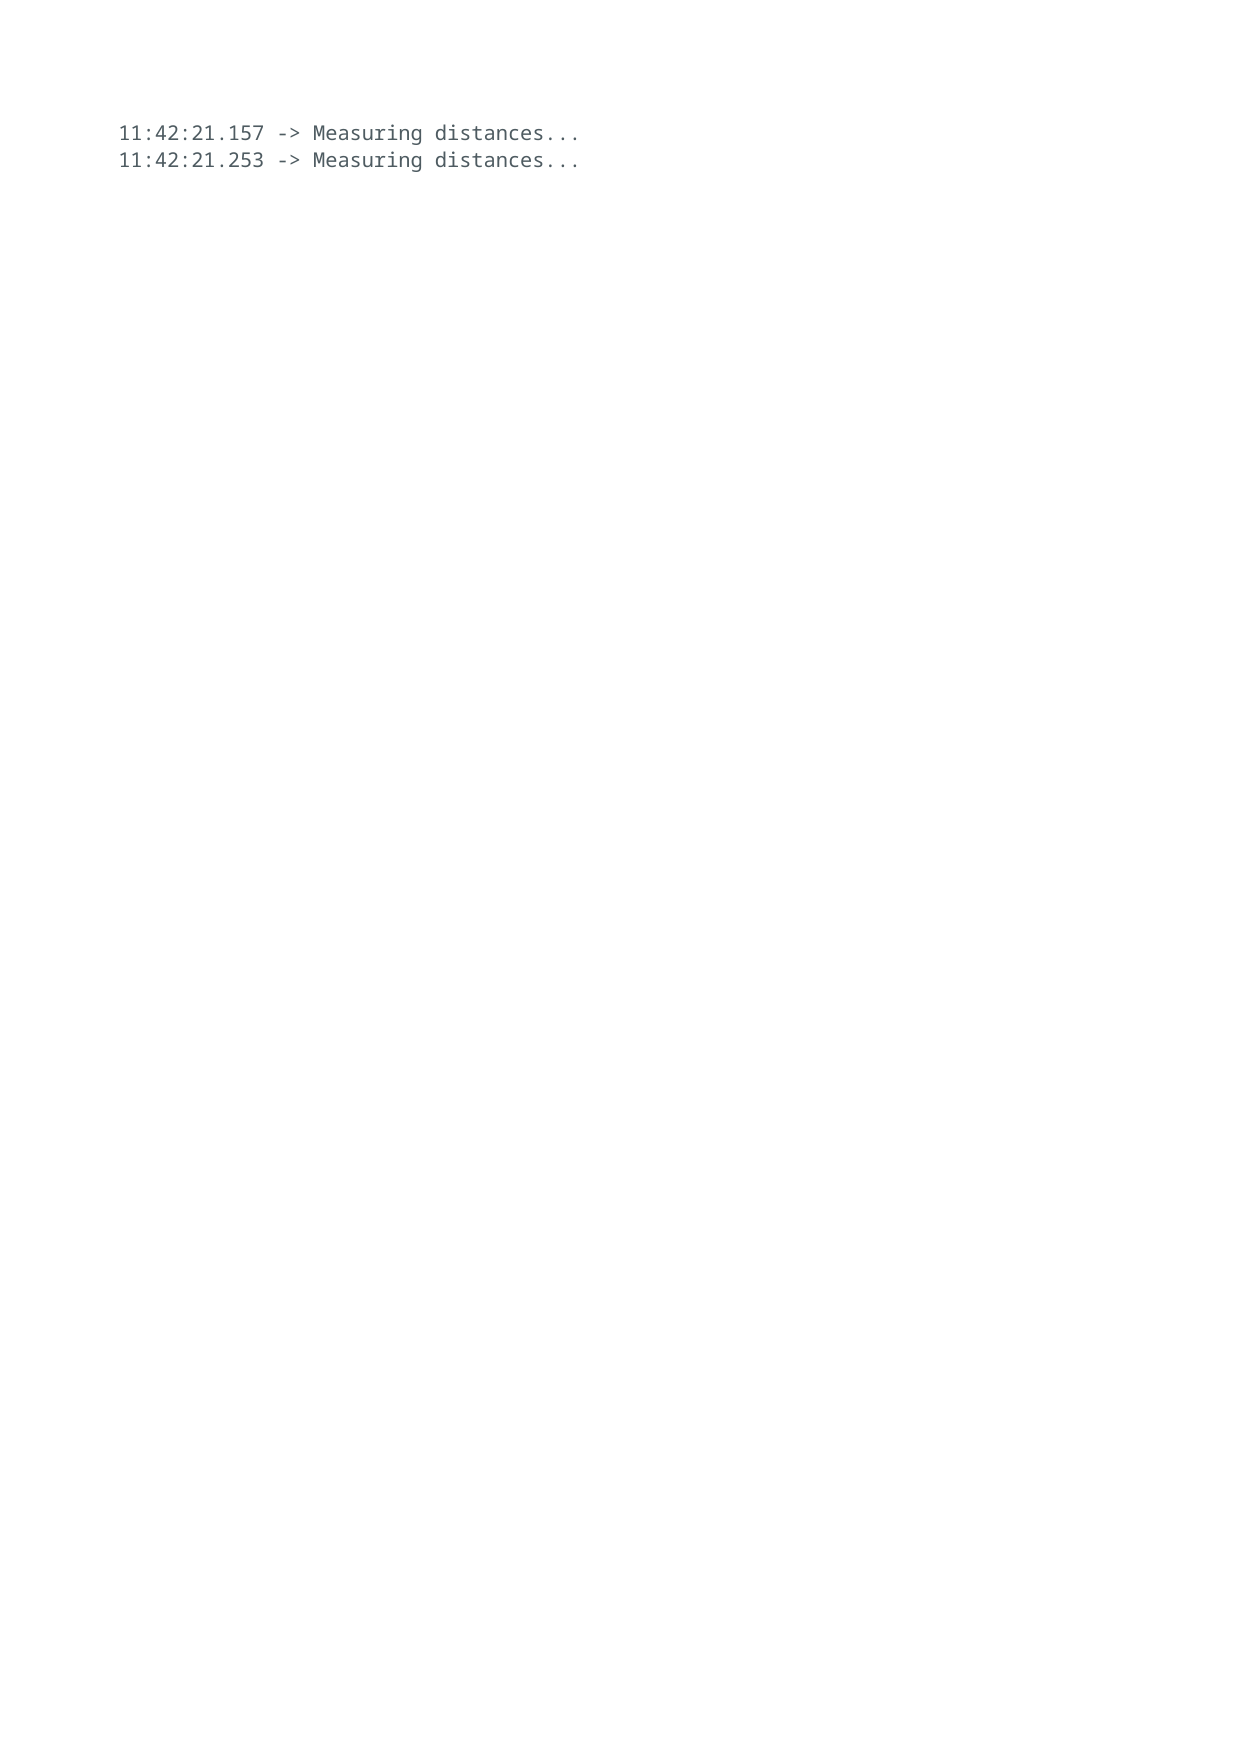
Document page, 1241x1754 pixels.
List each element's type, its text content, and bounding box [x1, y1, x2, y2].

text 11:42:21.253 -> Measuring distances... [118, 146, 1122, 173]
text 11:42:21.157 -> Measuring distances... [118, 118, 1122, 146]
